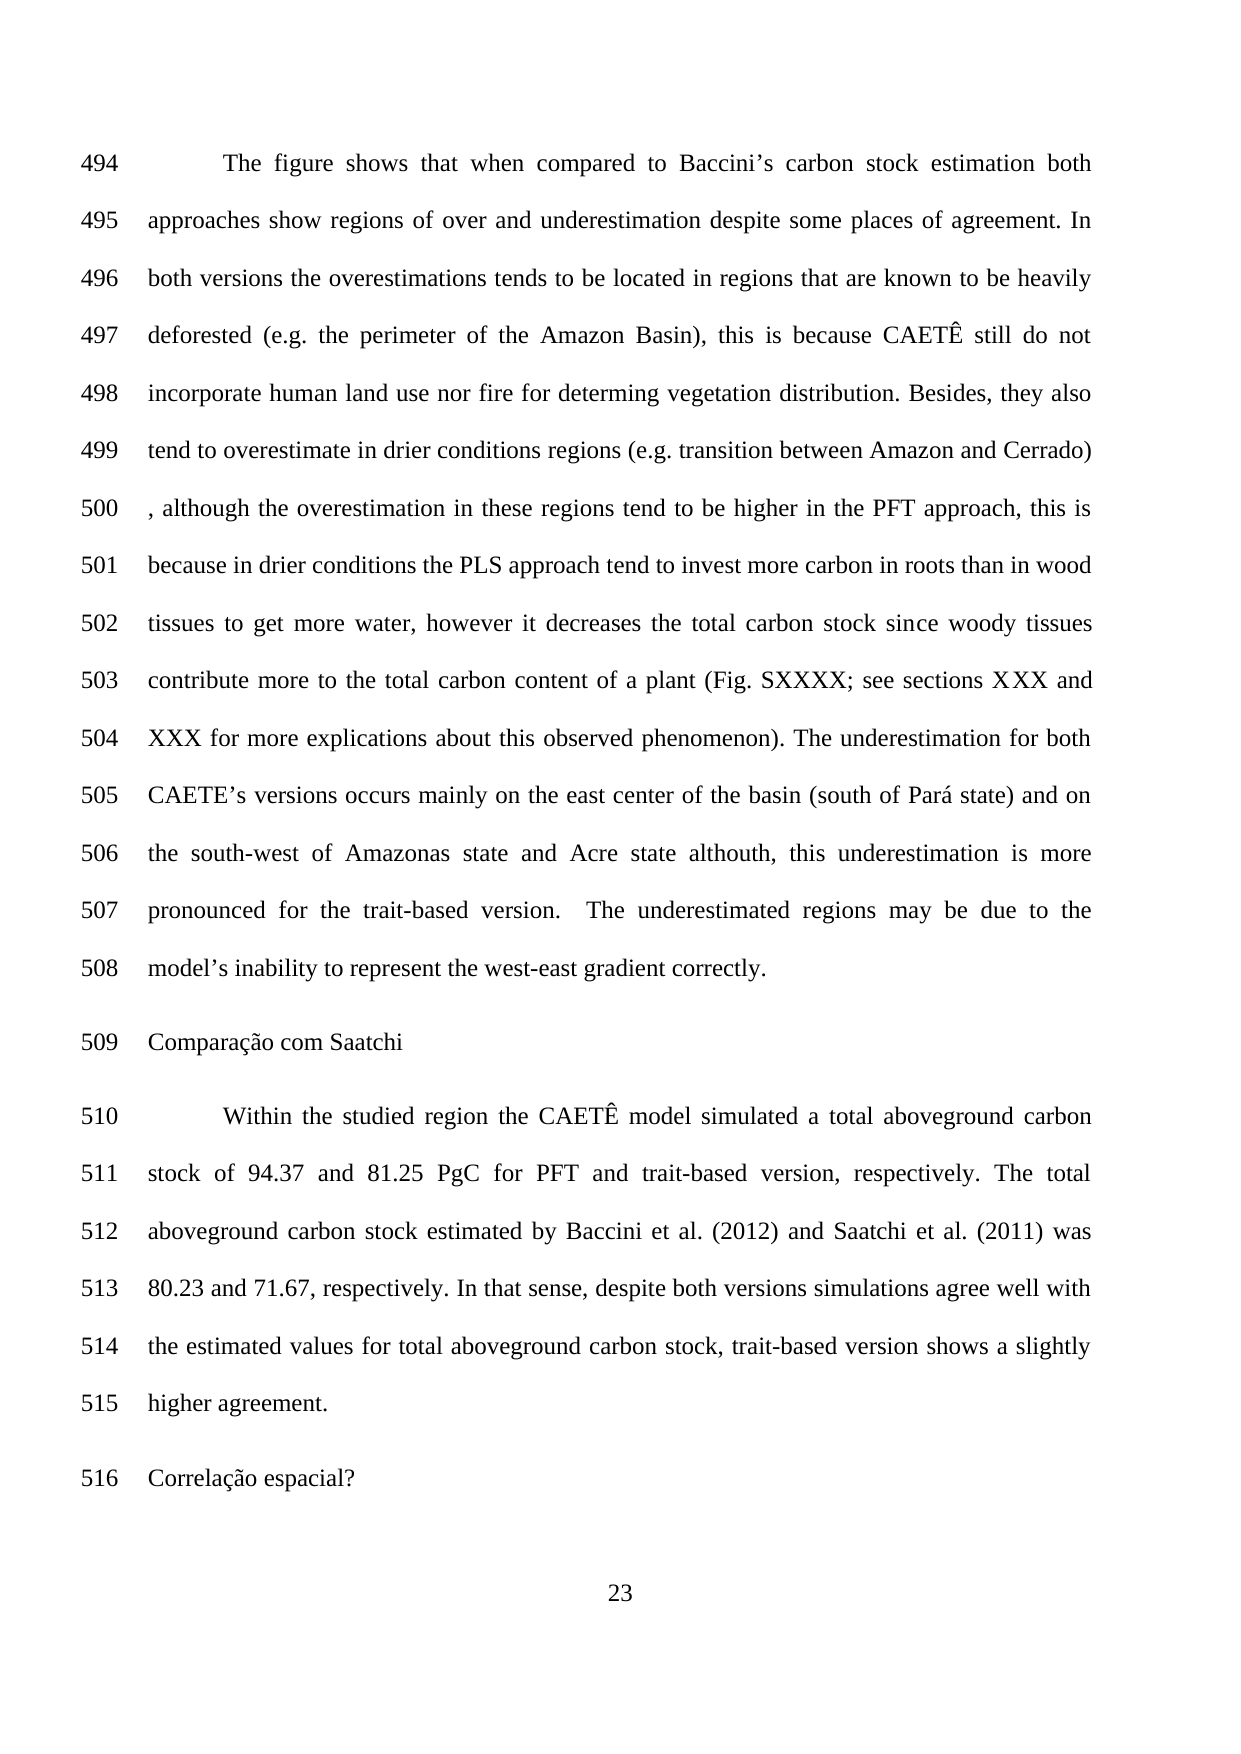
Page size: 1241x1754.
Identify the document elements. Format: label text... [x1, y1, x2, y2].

text Comparação com Saatchi [148, 1027, 1093, 1056]
text Within the studied region the CAETÊ model simulated a total aboveground carbon stock of 94.37 and 81.25 PgC for PFT and trait-based version, respectively. The total aboveground carbon stock estimated by Baccini et al. (2012) and Saatchi et al. (2011) was 80.23 and 71.67, respectively. In that sense, despite both versions simulations agree well with the estimated values for total aboveground carbon stock, trait-based version shows a slightly higher agreement. [148, 1101, 1093, 1417]
text Correlação espacial? [148, 1463, 1093, 1491]
text The figure shows that when compared to Baccini’s carbon stock estimation both approaches show regions of over and underestimation despite some places of agreement. In both versions the overestimations tends to be located in regions that are known to be heavily deforested (e.g. the perimeter of the Amazon Basin), this is because CAETÊ still do not incorporate human land use nor fire for determing vegetation distribution. Besides, they also tend to overestimate in drier conditions regions (e.g. transition between Amazon and Cerrado) , although the overestimation in these regions tend to be higher in the PFT approach, this is because in drier conditions the PLS approach tend to invest more carbon in roots than in wood tissues to get more water, however it decreases the total carbon stock since woody tissues contribute more to the total carbon content of a plant (Fig. SXXXX; see sections XXX and XXX for more explications about this observed phenomenon). The underestimation for both CAETE’s versions occurs mainly on the east center of the basin (south of Pará state) and on the south-west of Amazonas state and Acre state althouth, this underestimation is more pronounced for the trait-based version. The underestimated regions may be due to the model’s inability to represent the west-east gradient correctly. [148, 148, 1093, 981]
